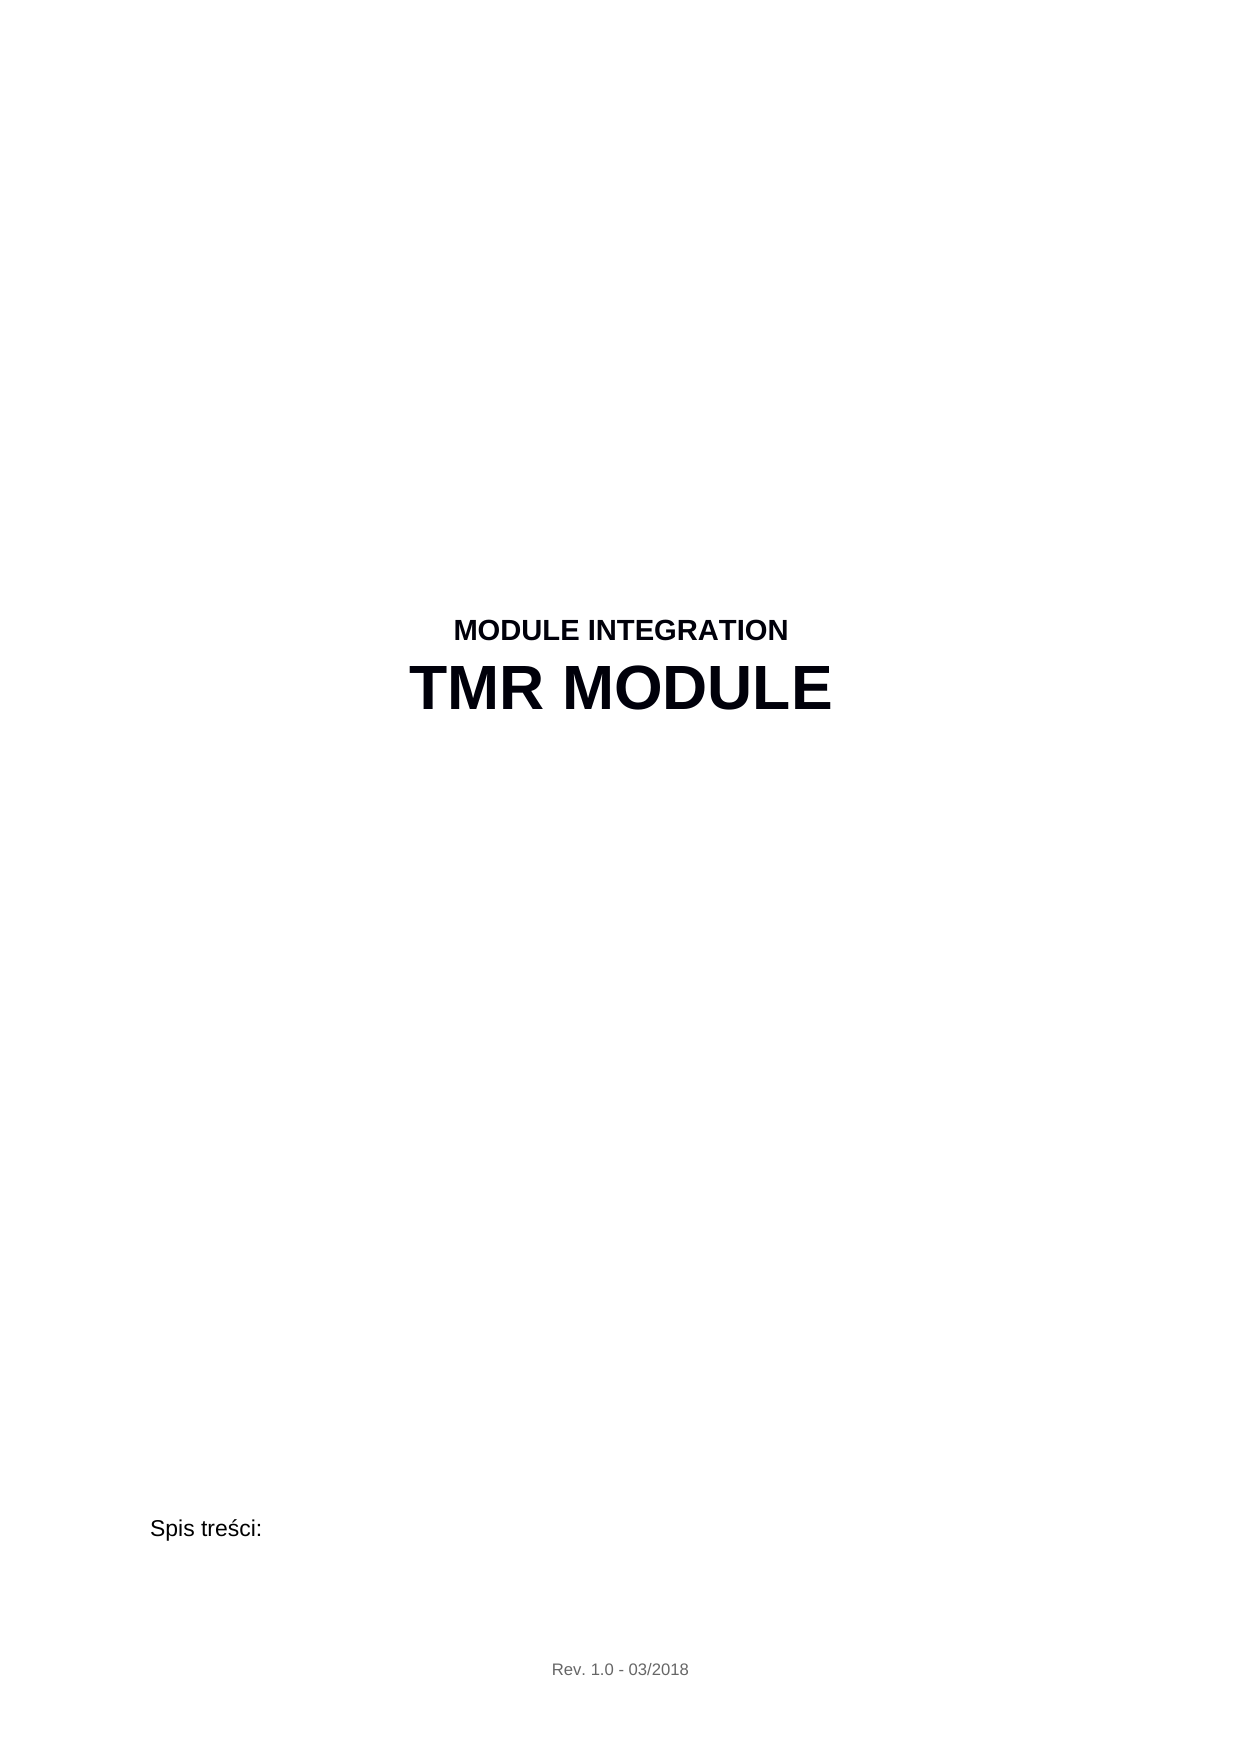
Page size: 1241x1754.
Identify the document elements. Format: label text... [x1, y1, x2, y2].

text Spis treści: [150, 1515, 1092, 1542]
text TMR MODULE [150, 651, 1092, 723]
text MODULE INTEGRATION [150, 612, 1092, 646]
